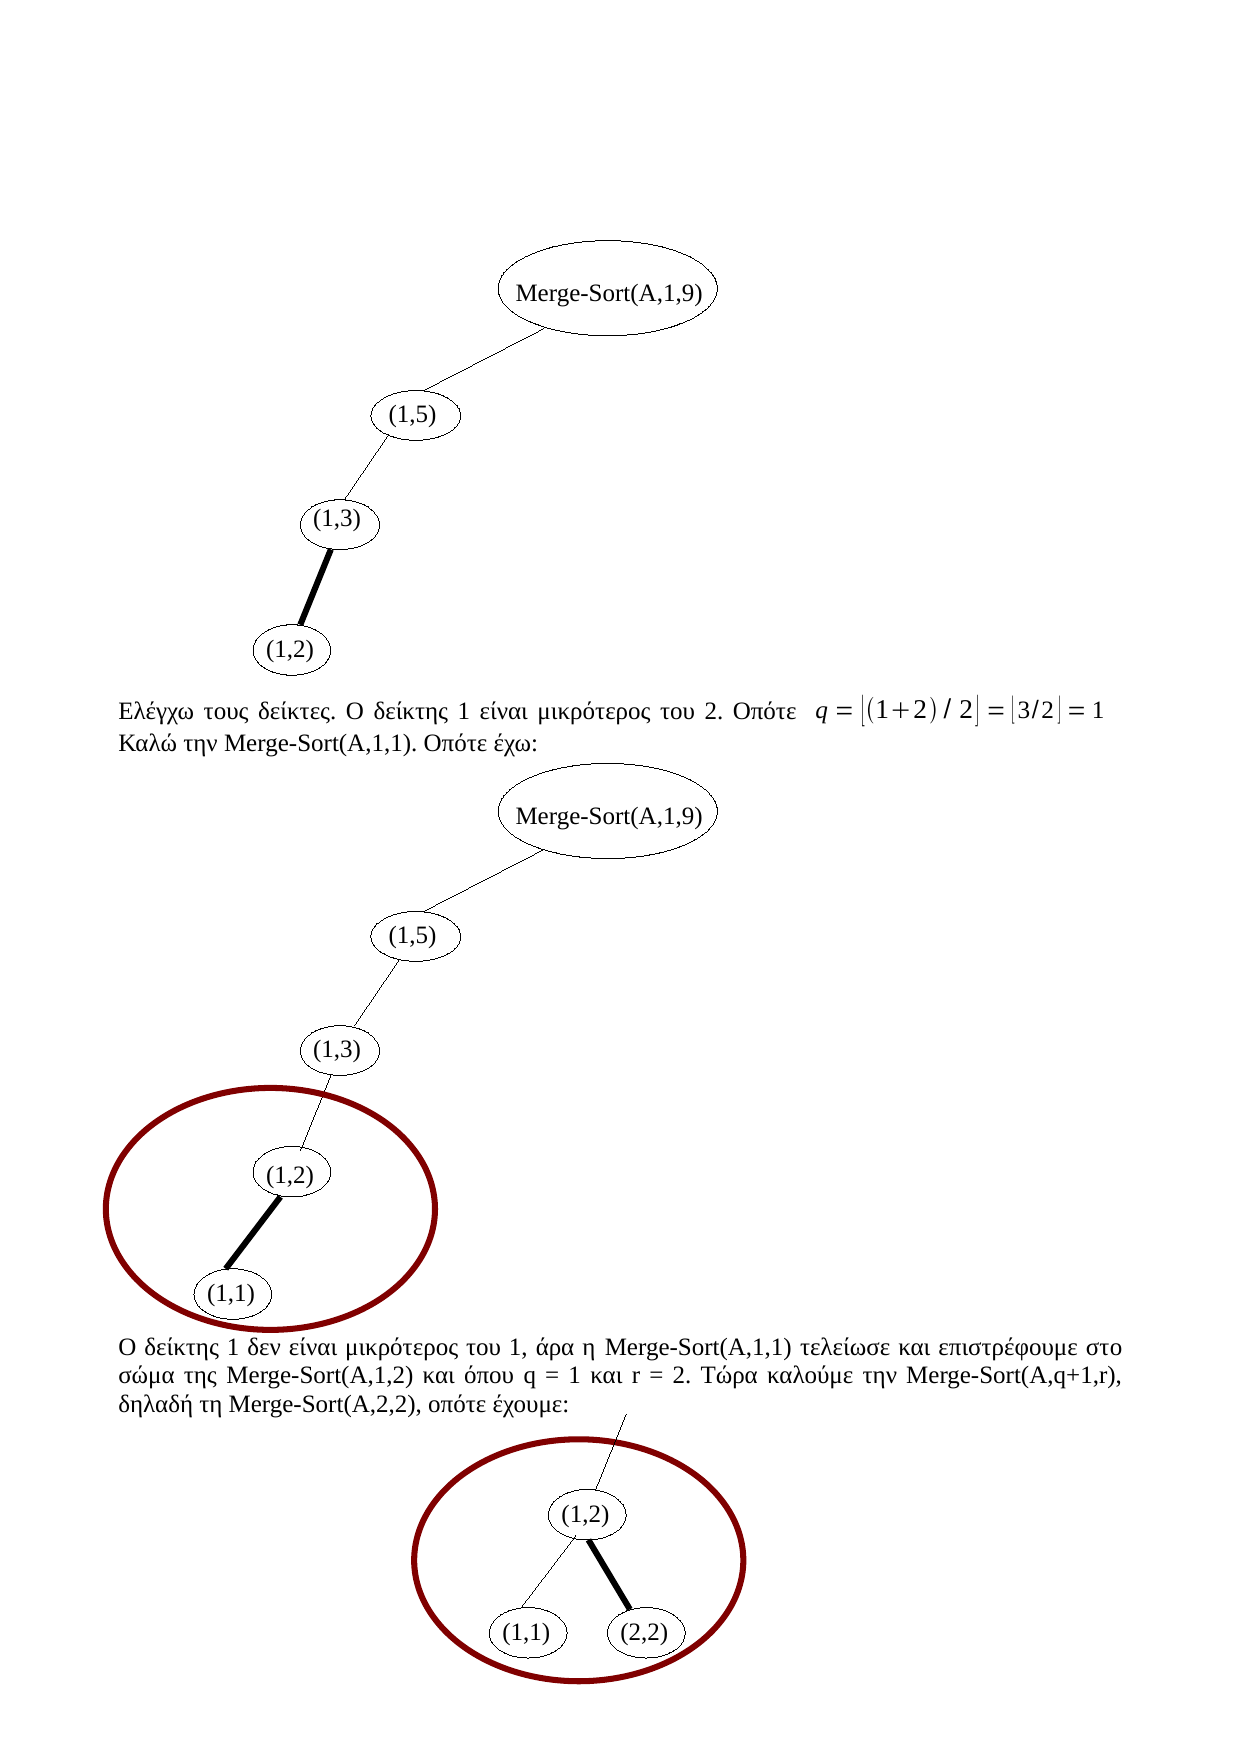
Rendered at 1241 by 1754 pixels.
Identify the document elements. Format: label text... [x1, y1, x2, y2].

text Ο δείκτης 1 δεν είναι μικρότερος του 1, άρα η Merge-Sort(A,1,1) τελείωσε και επιστρέφουμε στo σώμα της Merge-Sort(A,1,2) και όπου q = 1 και r = 2. Τώρα καλούμε την Merge-Sort(A,q+1,r), δηλαδή τη Merge-Sort(Α,2,2), οπότε έχουμε: [118, 1332, 1122, 1418]
text Ελέγχω τους δείκτες. Ο δείκτης 1 είναι μικρότερος του 2. ΟπότεΚαλώ την Merge-Sort(A,1,1). Οπότε έχω: [118, 694, 1122, 757]
